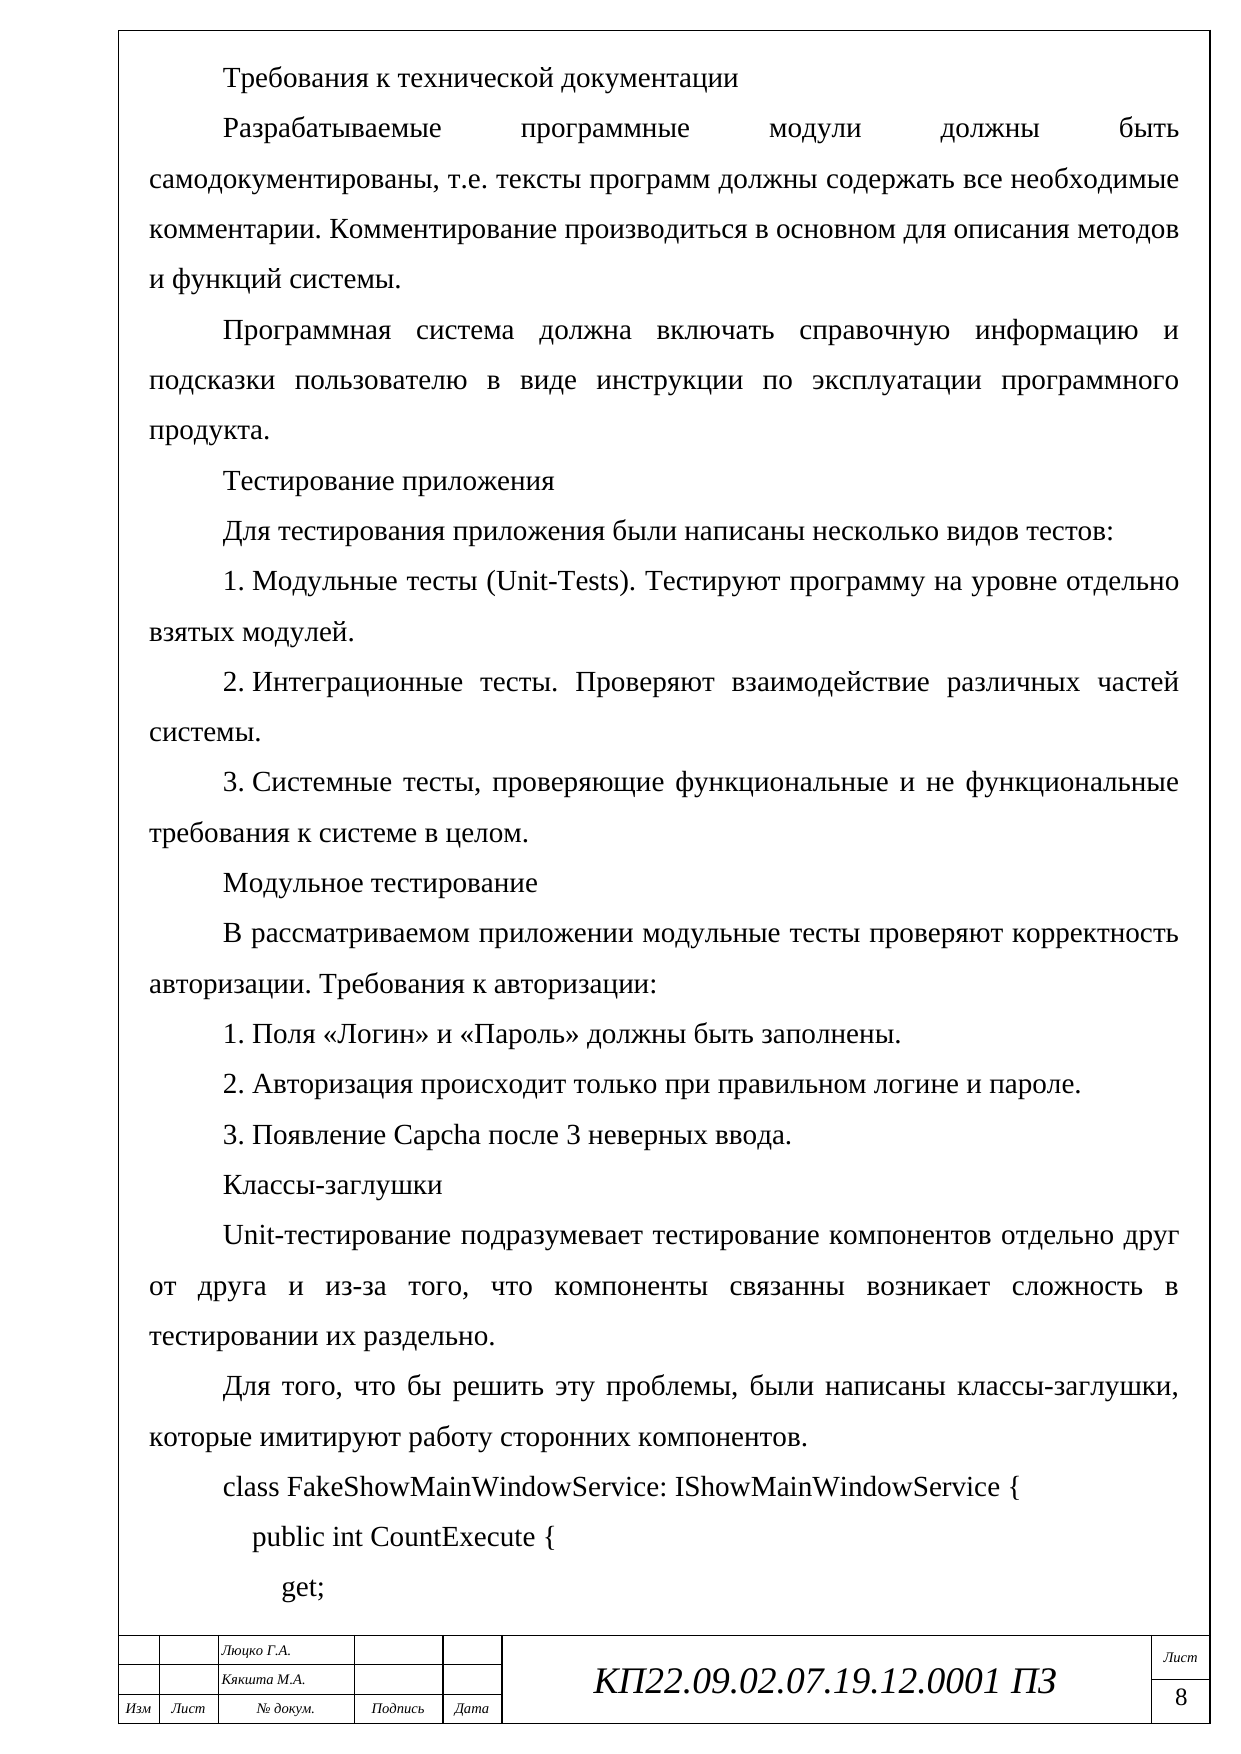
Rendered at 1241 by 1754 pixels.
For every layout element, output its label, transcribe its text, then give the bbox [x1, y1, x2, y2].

text В рассматриваемом приложении модульные тесты проверяют корректность авторизации. Требования к авторизации: [149, 916, 1180, 999]
text class FakeShowMainWindowService: IShowMainWindowService { [149, 1469, 1180, 1502]
text Для того, что бы решить эту проблемы, были написаны классы-заглушки, которые имитируют работу сторонних компонентов. [149, 1368, 1180, 1452]
text Для тестирования приложения были написаны несколько видов тестов: [149, 513, 1180, 547]
subtitle Модульное тестирование [223, 865, 1180, 899]
subtitle Классы-заглушки [223, 1167, 1180, 1201]
text get; [149, 1569, 1180, 1603]
text public int CountExecute { [149, 1519, 1180, 1553]
list Появление Capcha после 3 неверных ввода. [149, 1117, 1180, 1150]
text Требования к технической документации [149, 60, 1180, 94]
text Разрабатываемые программные модули должны быть самодокументированы, т.е. тексты программ должны содержать все необходимые комментарии. Комментирование производиться в основном для описания методов и функций системы. [149, 111, 1180, 295]
list Поля «Логин» и «Пароль» должны быть заполнены. [149, 1016, 1180, 1050]
text Unit-тестирование подразумевает тестирование компонентов отдельно друг от друга и из-за того, что компоненты связанны возникает сложность в тестировании их раздельно. [149, 1217, 1180, 1352]
text Программная система должна включать справочную информацию и подсказки пользователю в виде инструкции по эксплуатации программного продукта. [149, 312, 1180, 446]
list Модульные тесты (Unit-Tests). Тестируют программу на уровне отдельно взятых модулей. [149, 563, 1180, 647]
list Авторизация происходит только при правильном логине и пароле. [149, 1066, 1180, 1100]
list Системные тесты, проверяющие функциональные и не функциональные требования к системе в целом. [149, 764, 1180, 848]
subtitle Тестирование приложения [223, 463, 1180, 496]
list Интеграционные тесты. Проверяют взаимодействие различных частей системы. [149, 664, 1180, 748]
